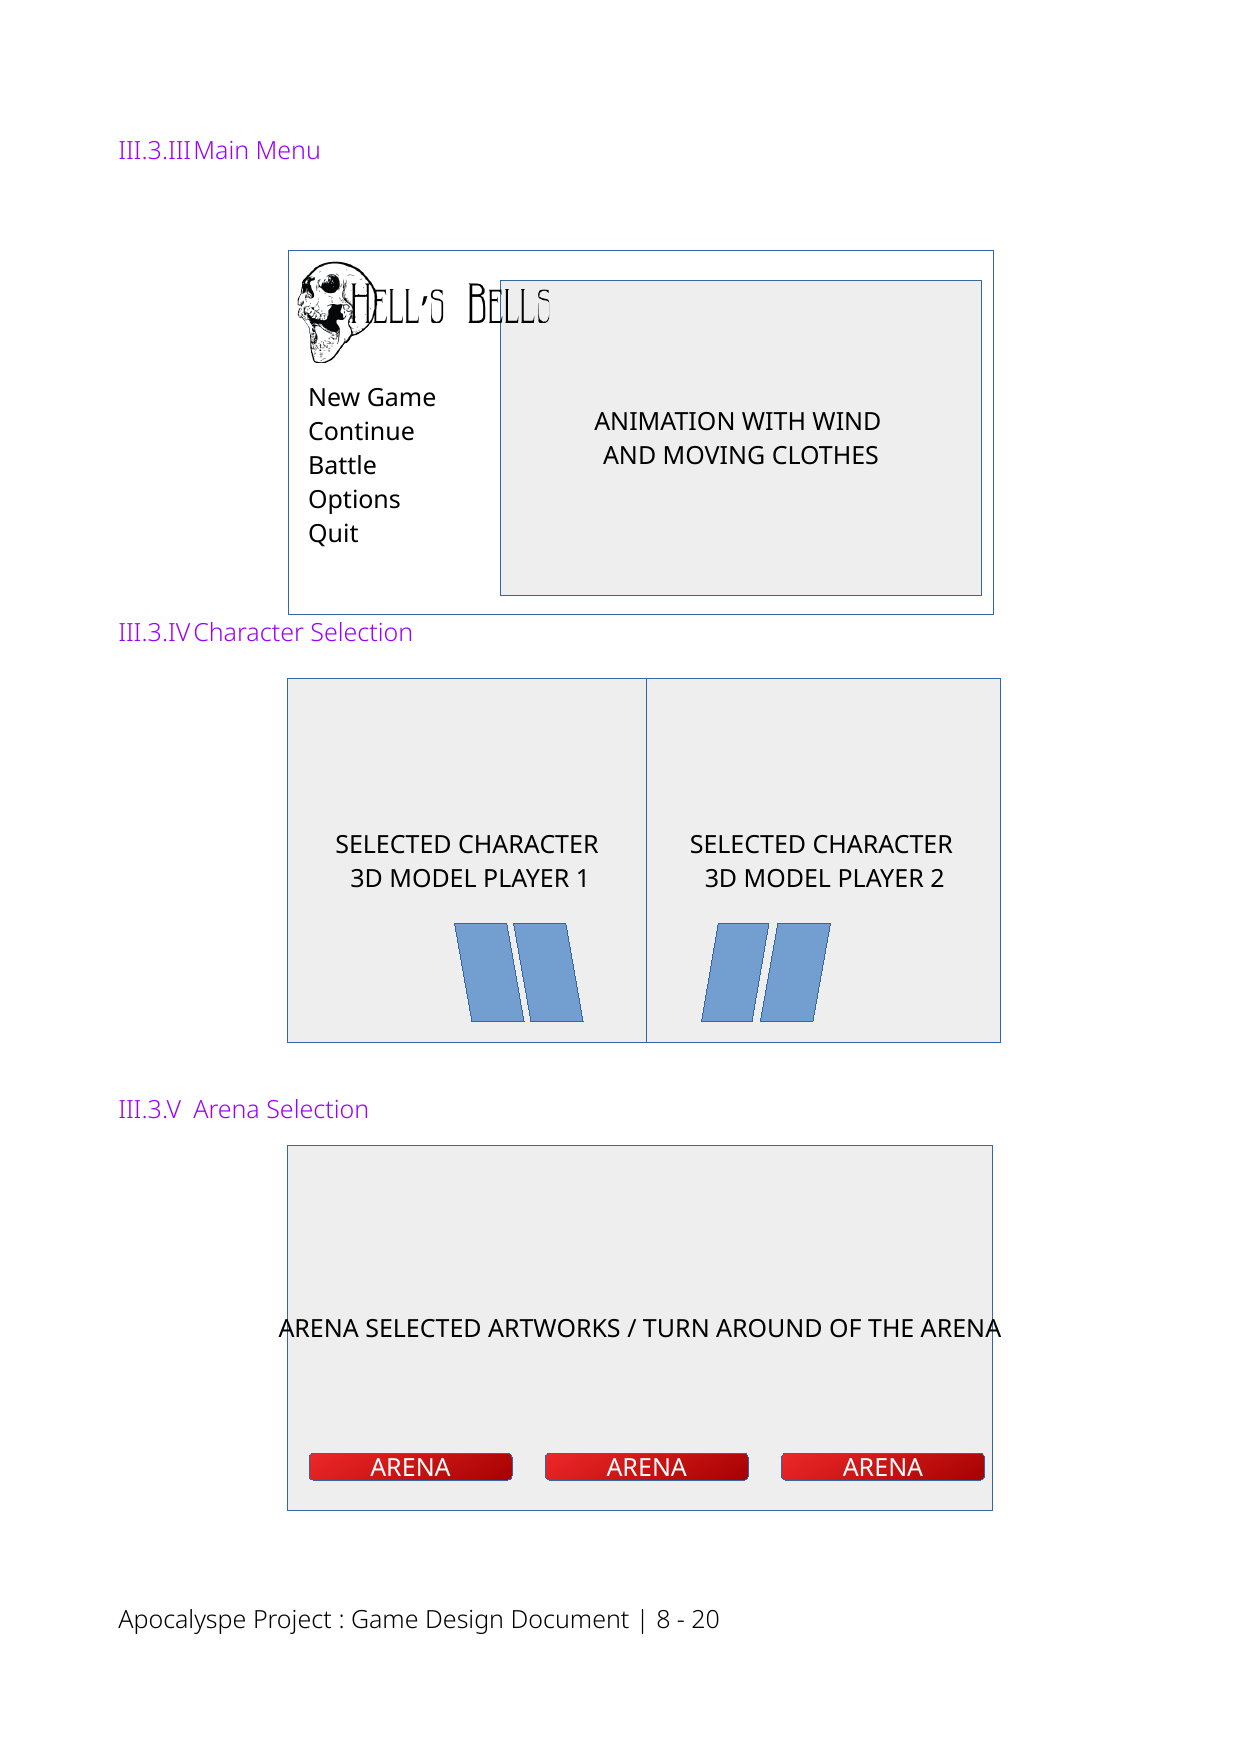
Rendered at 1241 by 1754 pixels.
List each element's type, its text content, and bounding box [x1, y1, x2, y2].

subtitle Character Selection [118, 249, 1122, 649]
subtitle Arena Selection [118, 1091, 1122, 1125]
subtitle Main Menu [118, 133, 1122, 167]
